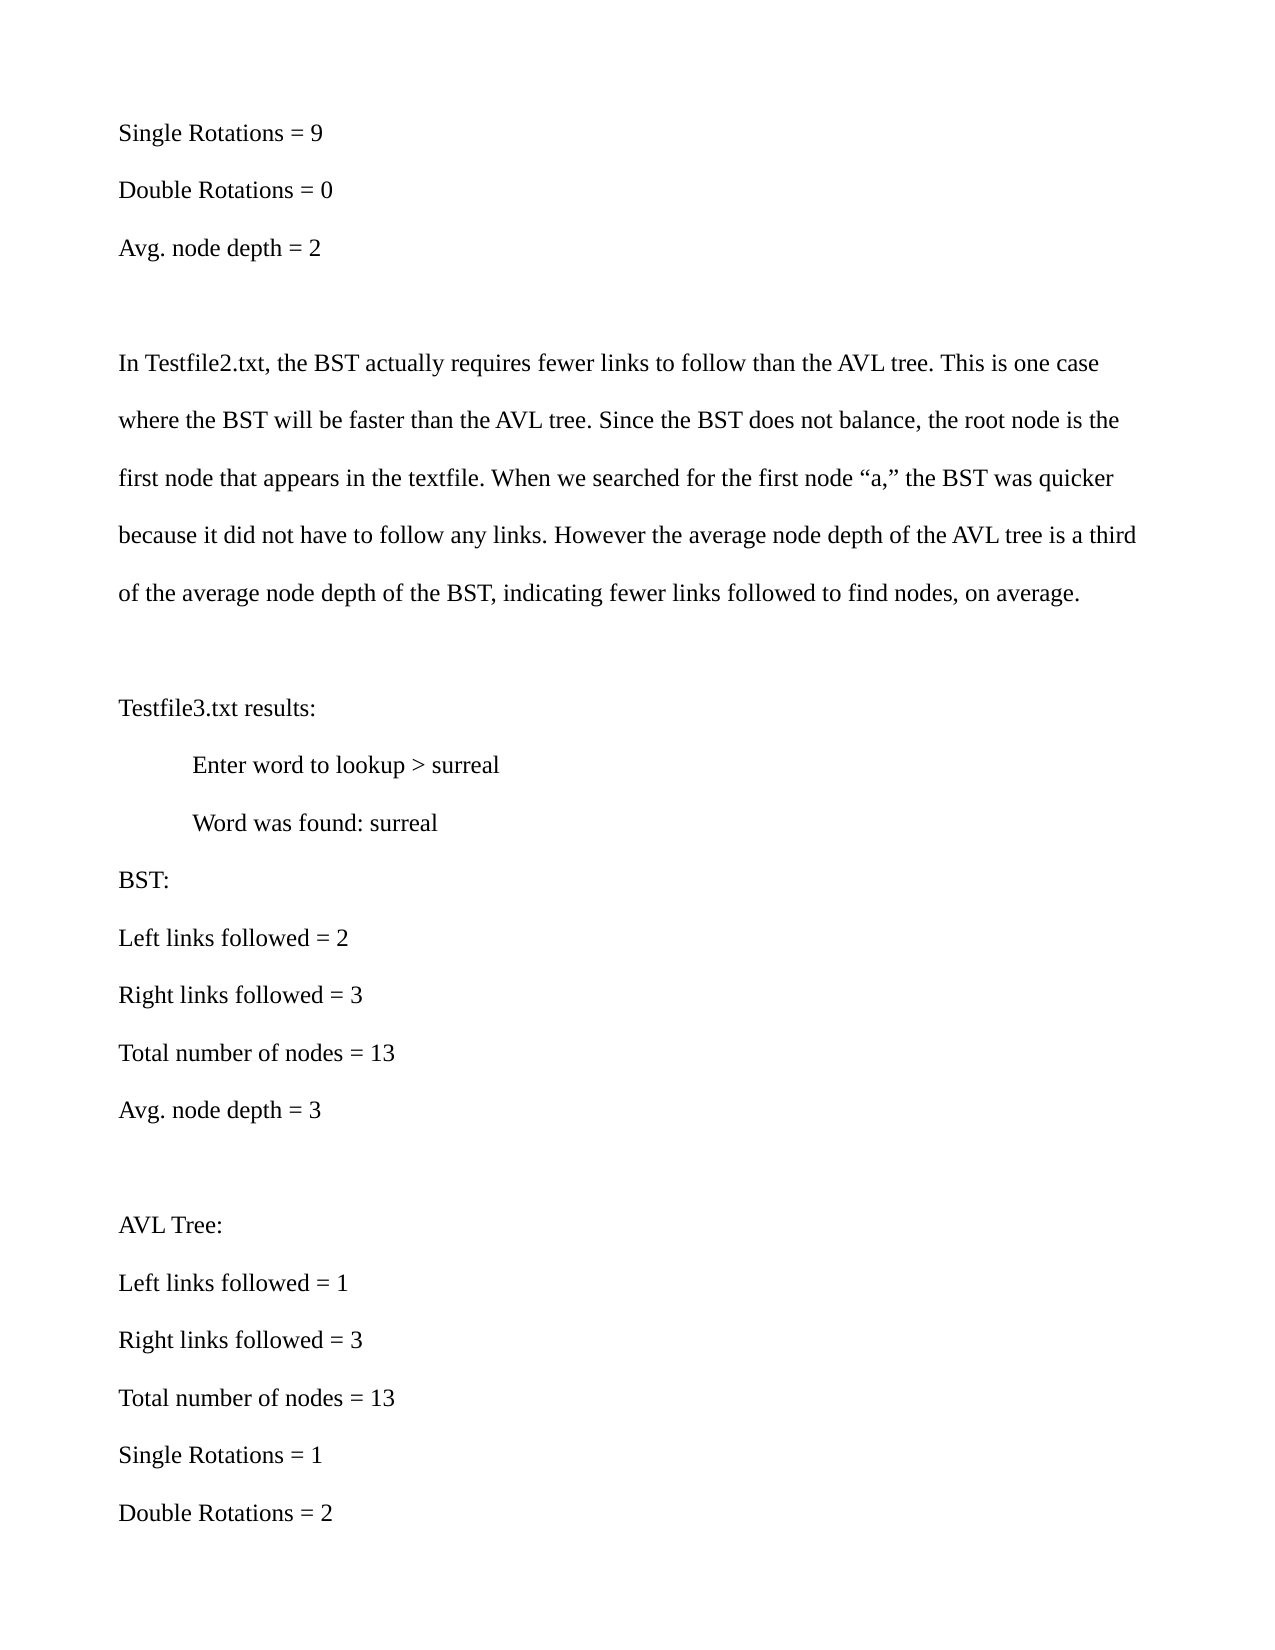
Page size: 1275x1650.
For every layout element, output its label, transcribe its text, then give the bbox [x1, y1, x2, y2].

text Enter word to lookup > surreal [118, 751, 1157, 779]
text Avg. node depth = 3 [118, 1096, 1157, 1124]
text Left links followed = 2 [118, 923, 1157, 952]
text Right links followed = 3 [118, 981, 1157, 1009]
text Double Rotations = 2 [118, 1498, 1157, 1527]
text Total number of nodes = 13 [118, 1038, 1157, 1067]
text Word was found: surreal [118, 808, 1157, 837]
text Left links followed = 1 [118, 1268, 1157, 1297]
text AVL Tree: [118, 1211, 1157, 1239]
text Avg. node depth = 2 [118, 233, 1157, 262]
text Single Rotations = 9 [118, 118, 1157, 147]
text Total number of nodes = 13 [118, 1383, 1157, 1412]
text In Testfile2.txt, the BST actually requires fewer links to follow than the AVL tree. This is one case where the BST will be faster than the AVL tree. Since the BST does not balance, the root node is the first node that appears in the textfile. When we searched for the first node “a,” the BST was quicker because it did not have to follow any links. However the average node depth of the AVL tree is a third of the average node depth of the BST, indicating fewer links followed to find nodes, on average. [118, 348, 1157, 607]
text Right links followed = 3 [118, 1326, 1157, 1354]
text Testfile3.txt results: [118, 693, 1157, 722]
text BST: [118, 866, 1157, 894]
text Double Rotations = 0 [118, 176, 1157, 204]
text Single Rotations = 1 [118, 1441, 1157, 1469]
